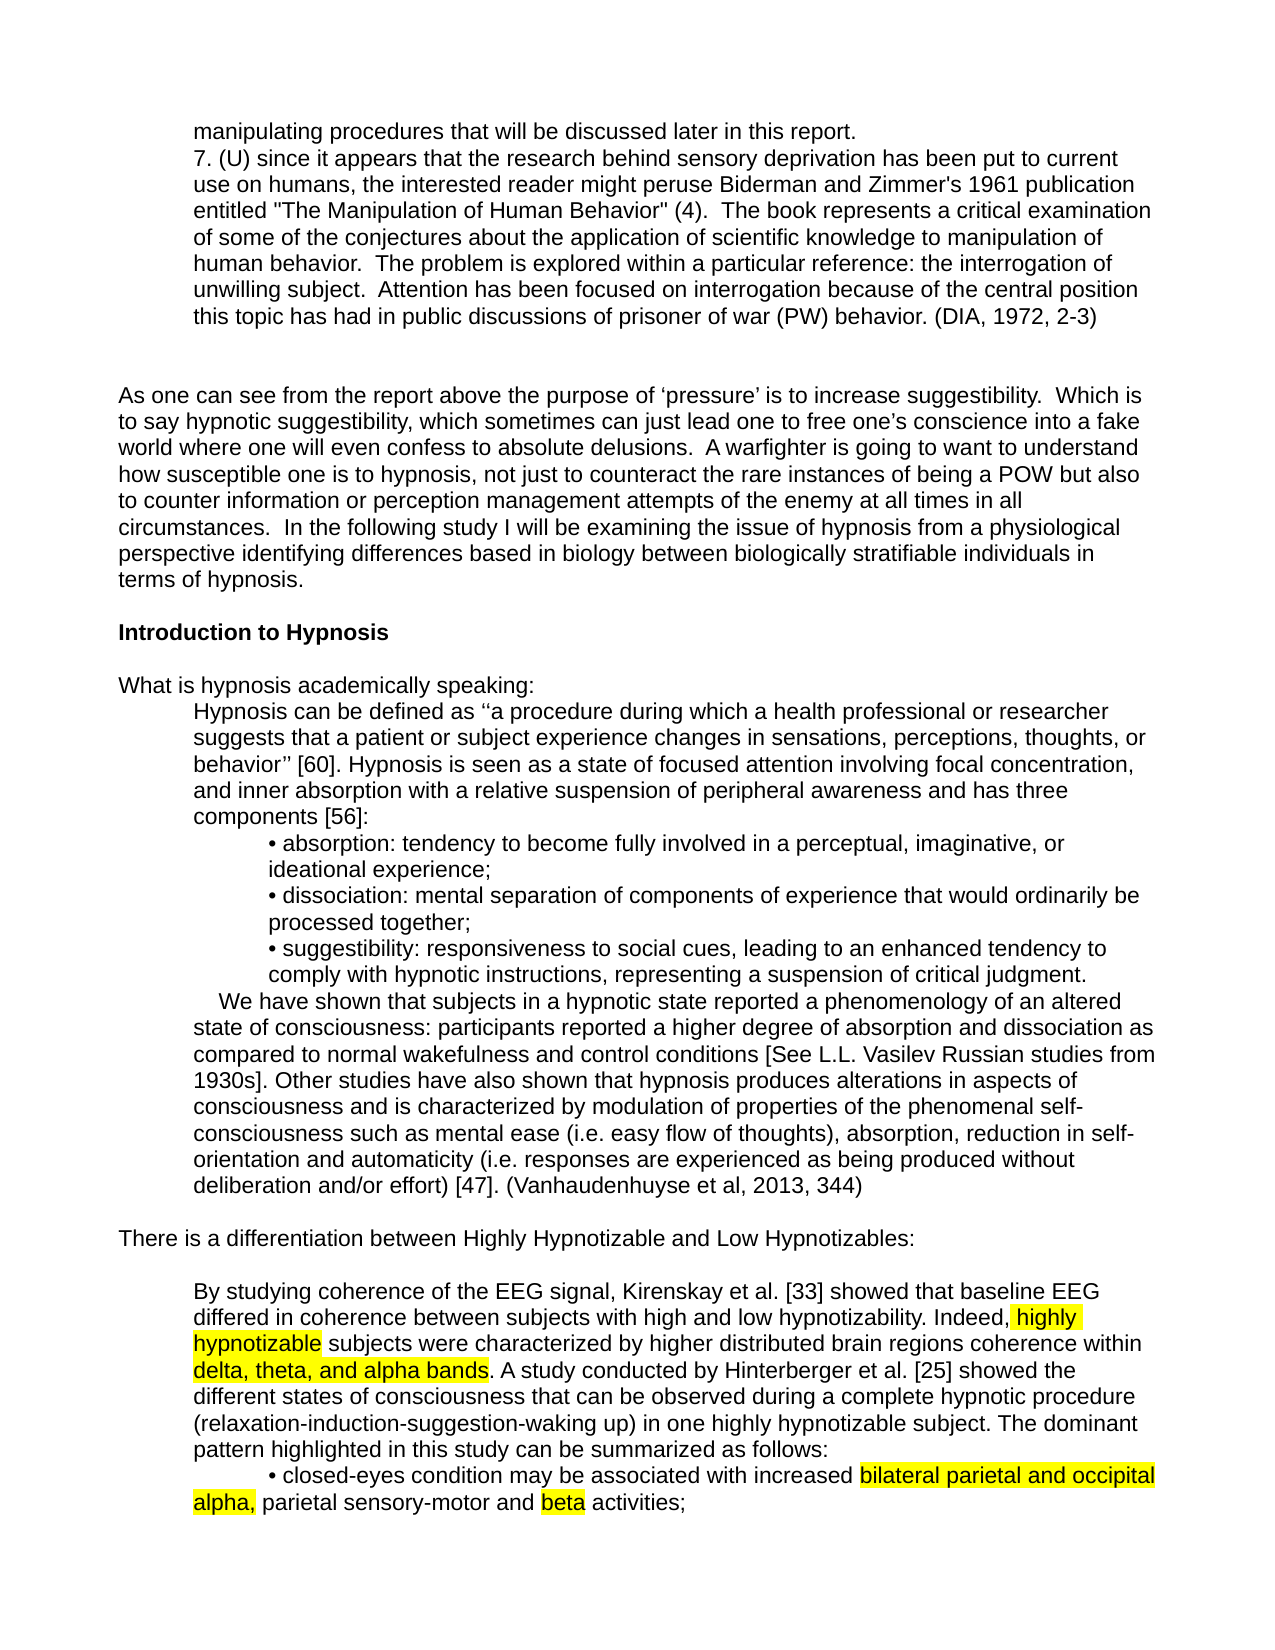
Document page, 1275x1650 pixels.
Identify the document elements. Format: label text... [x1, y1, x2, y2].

text Introduction to Hypnosis [118, 619, 1157, 645]
text We have shown that subjects in a hypnotic state reported a phenomenology of an altered state of consciousness: participants reported a higher degree of absorption and dissociation as compared to normal wakefulness and control conditions [See L.L. Vasilev Russian studies from 1930s]. Other studies have also shown that hypnosis produces alterations in aspects of consciousness and is characterized by modulation of properties of the phenomenal self-consciousness such as mental ease (i.e. easy flow of thoughts), absorption, reduction in self-orientation and automaticity (i.e. responses are experienced as being produced without deliberation and/or effort) [47]. (Vanhaudenhuyse et al, 2013, 344) [193, 988, 1157, 1199]
text By studying coherence of the EEG signal, Kirenskay et al. [33] showed that baseline EEG differed in coherence between subjects with high and low hypnotizability. Indeed, highly hypnotizable subjects were characterized by higher distributed brain regions coherence within delta, theta, and alpha bands. A study conducted by Hinterberger et al. [25] showed the different states of consciousness that can be observed during a complete hypnotic procedure (relaxation-induction-suggestion-waking up) in one highly hypnotizable subject. The dominant pattern highlighted in this study can be summarized as follows: [193, 1278, 1157, 1462]
text • absorption: tendency to become fully involved in a perceptual, imaginative, or ideational experience; [268, 830, 1157, 882]
text • dissociation: mental separation of components of experience that would ordinarily be processed together; [268, 882, 1157, 935]
text As one can see from the report above the purpose of ‘pressure’ is to increase suggestibility. Which is to say hypnotic suggestibility, which sometimes can just lead one to free one’s conscience into a fake world where one will even confess to absolute delusions. A warfighter is going to want to understand how susceptible one is to hypnosis, not just to counteract the rare instances of being a POW but also to counter information or perception management attempts of the enemy at all times in all circumstances. In the following study I will be examining the issue of hypnosis from a physiological perspective identifying differences based in biology between biologically stratifiable individuals in terms of hypnosis. [118, 382, 1157, 592]
text • closed-eyes condition may be associated with increased bilateral parietal and occipital alpha, parietal sensory-motor and beta activities; [193, 1462, 1157, 1515]
text Hypnosis can be defined as ‘‘a procedure during which a health professional or researcher suggests that a patient or subject experience changes in sensations, perceptions, thoughts, or behavior’’ [60]. Hypnosis is seen as a state of focused attention involving focal concentration, and inner absorption with a relative suspension of peripheral awareness and has three components [56]: [193, 698, 1157, 830]
text • suggestibility: responsiveness to social cues, leading to an enhanced tendency to comply with hypnotic instructions, representing a suspension of critical judgment. [268, 935, 1157, 988]
text What is hypnosis academically speaking: [118, 672, 1157, 698]
text There is a differentiation between Highly Hypnotizable and Low Hypnotizables: [118, 1225, 1157, 1251]
text manipulating procedures that will be discussed later in this report. 7. (U) since it appears that the research behind sensory deprivation has been put to current use on humans, the interested reader might peruse Biderman and Zimmer's 1961 publication entitled "The Manipulation of Human Behavior" (4). The book represents a critical examination of some of the conjectures about the application of scientific knowledge to manipulation of human behavior. The problem is explored within a particular reference: the interrogation of unwilling subject. Attention has been focused on interrogation because of the central position this topic has had in public discussions of prisoner of war (PW) behavior. (DIA, 1972, 2-3) [193, 118, 1157, 382]
